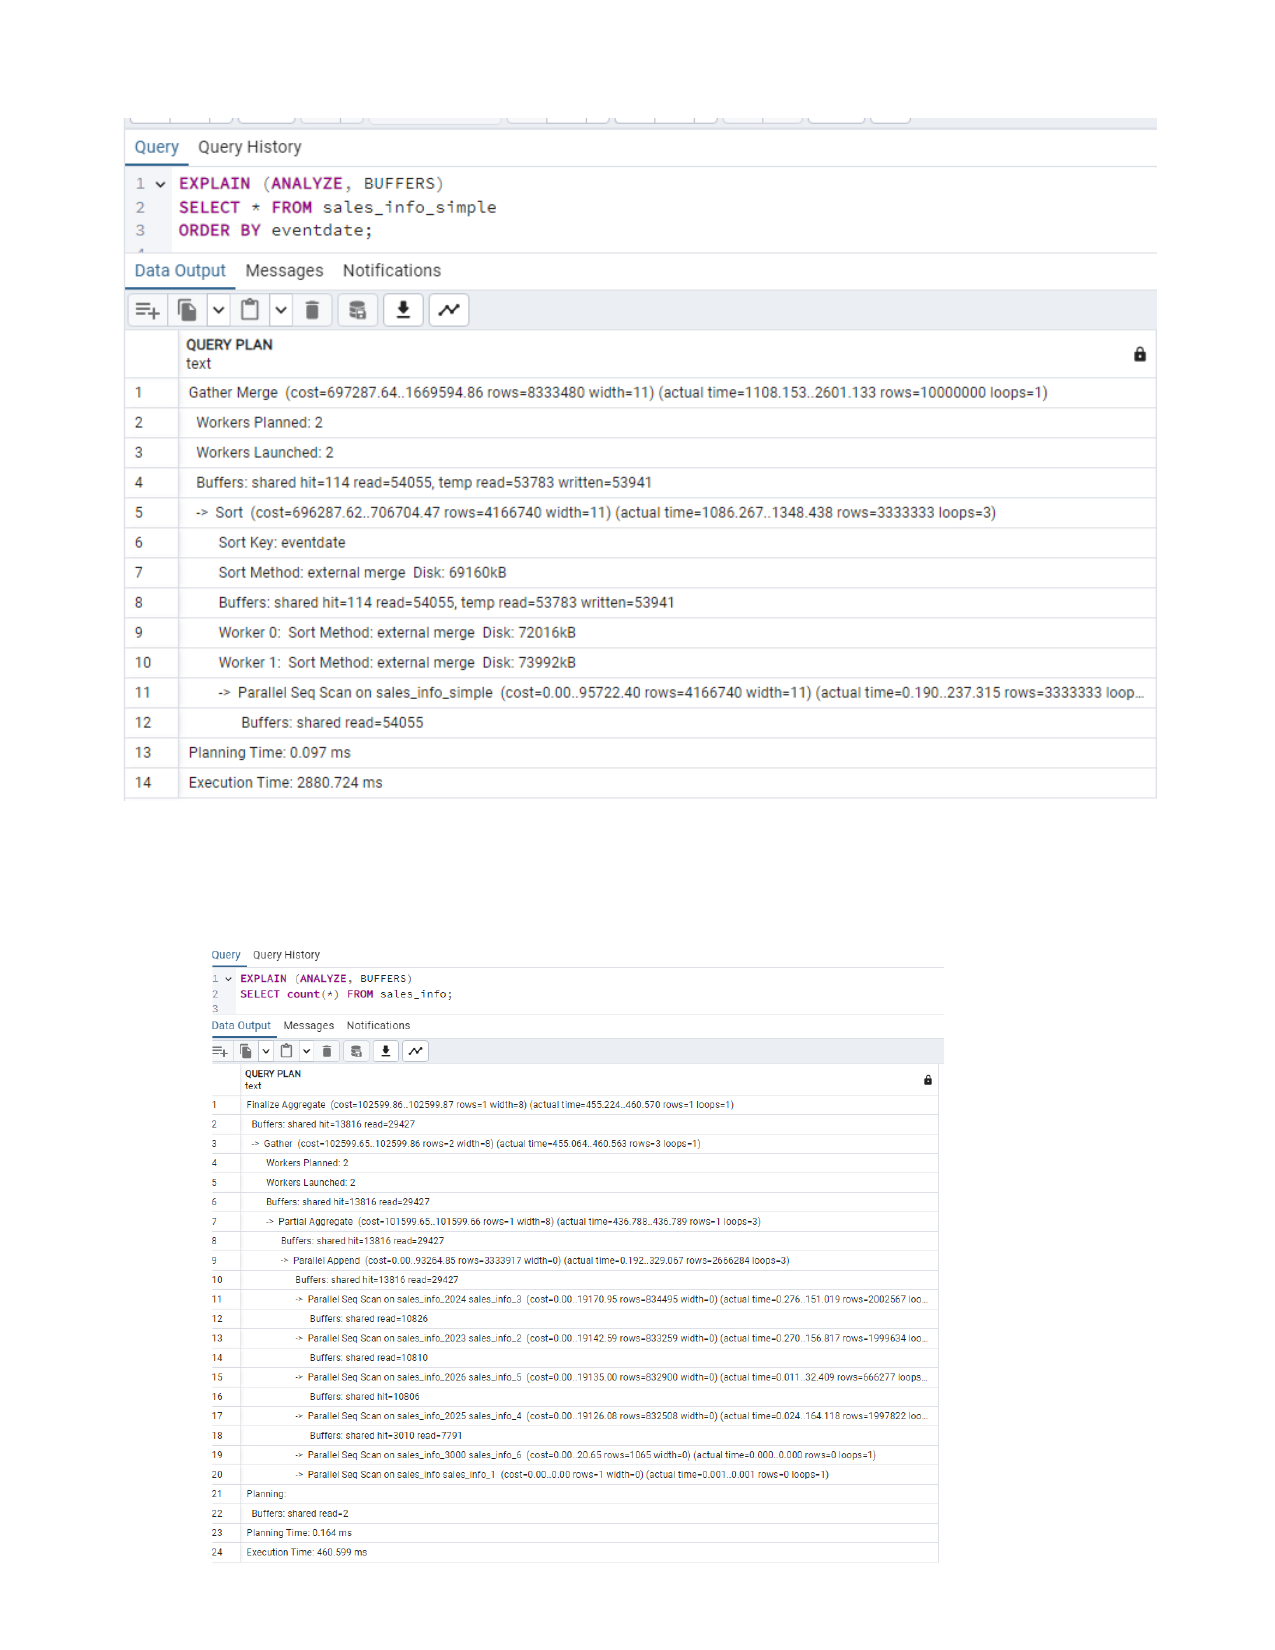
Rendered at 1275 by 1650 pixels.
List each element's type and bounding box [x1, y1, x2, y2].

picture [118, 118, 1157, 801]
picture [212, 948, 945, 1570]
